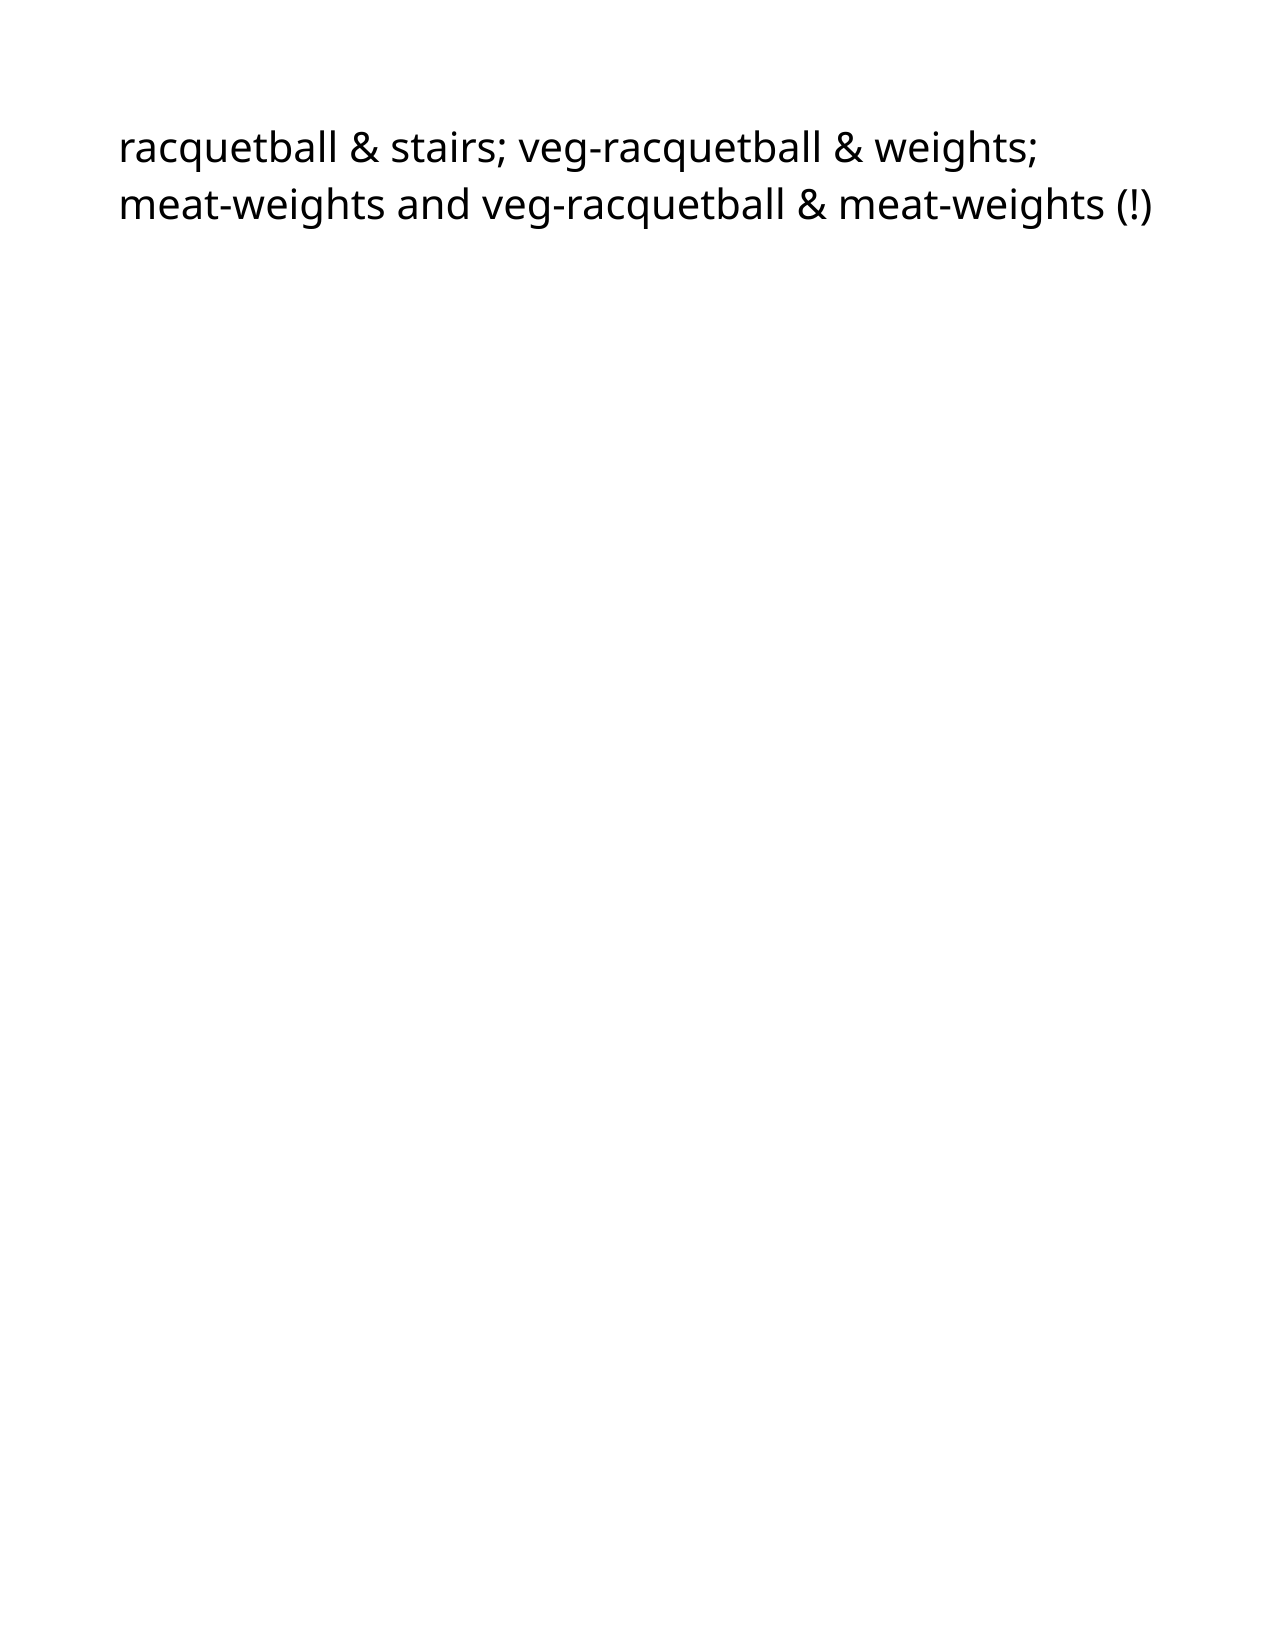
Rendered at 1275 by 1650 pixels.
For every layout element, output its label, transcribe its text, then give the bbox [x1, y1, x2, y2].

text racquetball & stairs; veg-racquetball & weights; meat-weights and veg-racquetball & meat-weights (!) [118, 118, 1157, 232]
